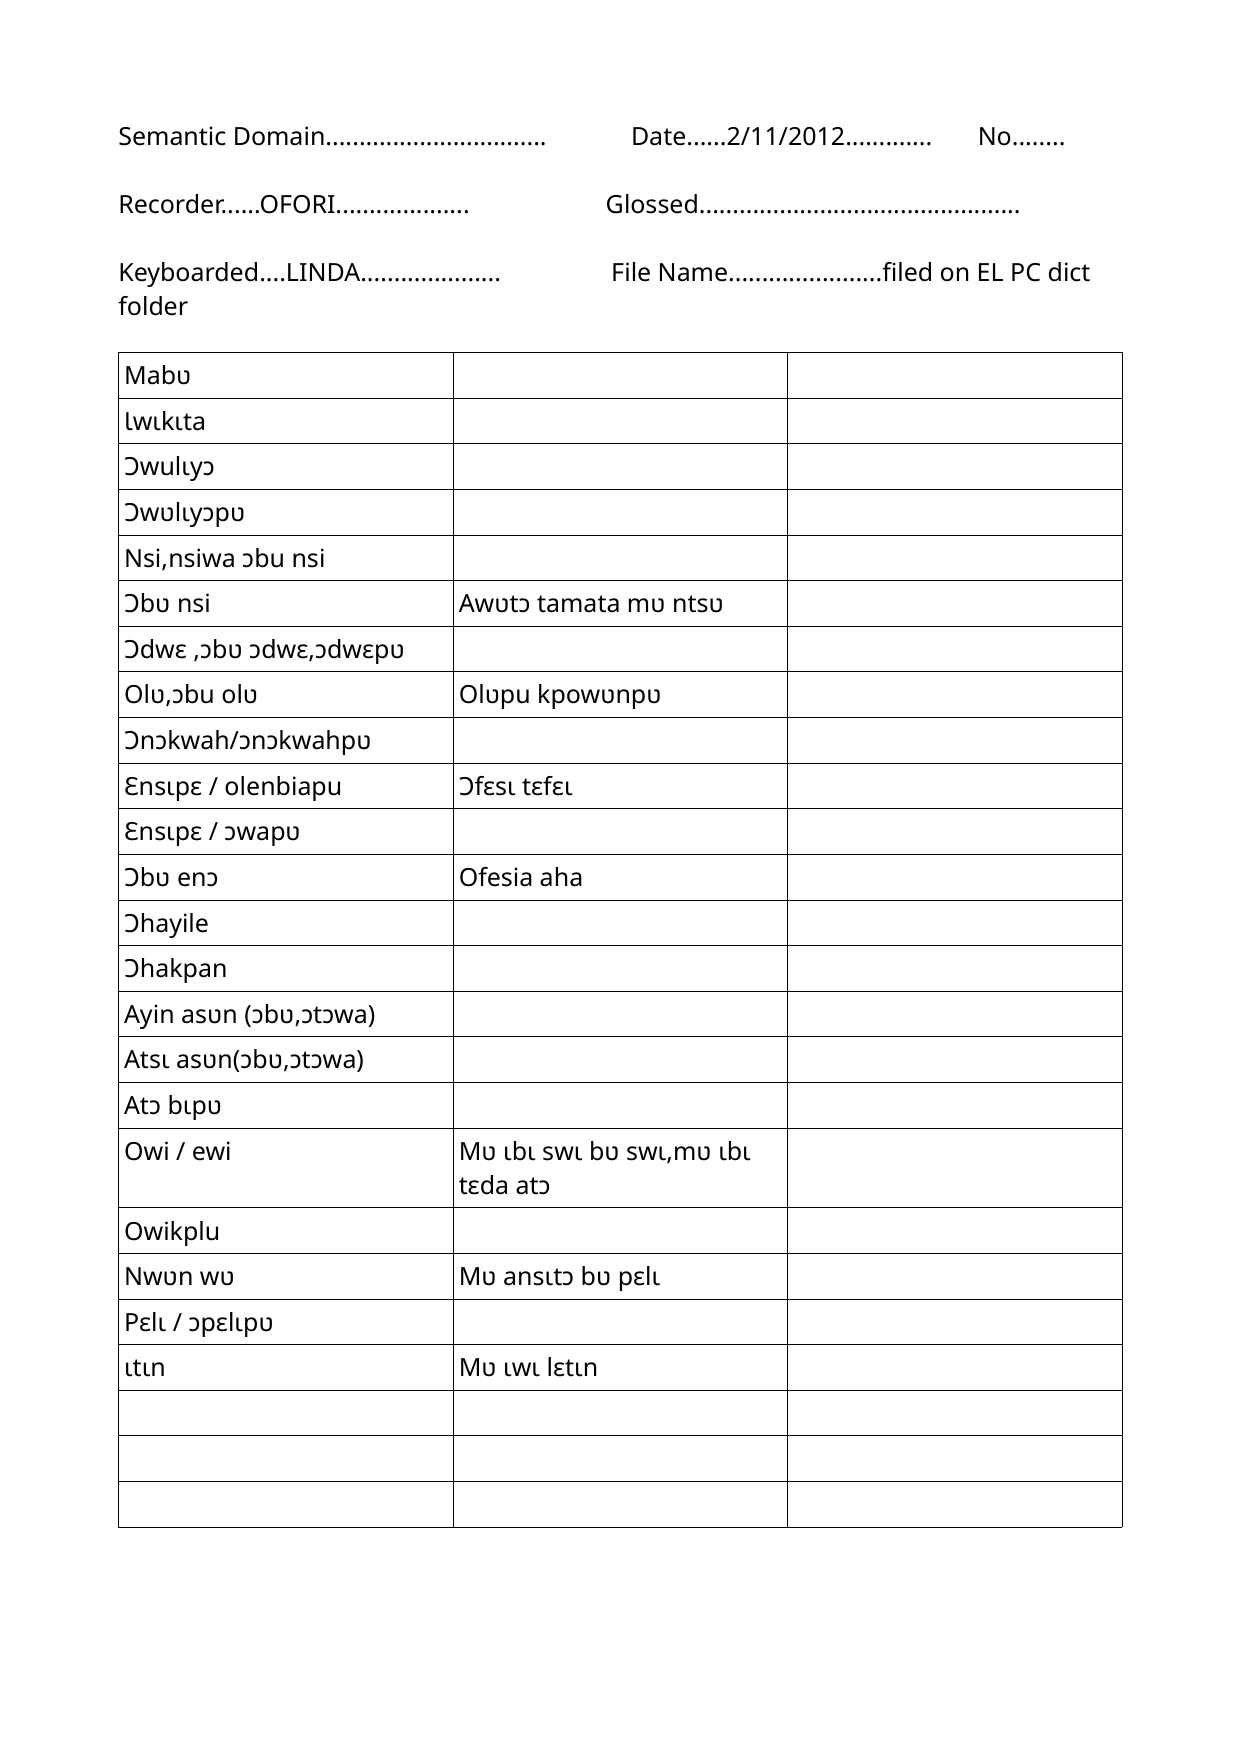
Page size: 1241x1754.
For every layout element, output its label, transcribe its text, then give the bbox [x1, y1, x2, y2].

table_cell [788, 627, 1122, 671]
table_cell [788, 809, 1122, 854]
table_cell Awʋtɔ tamata mʋ ntsʋ [454, 581, 787, 626]
table_cell [788, 992, 1122, 1036]
table_cell [788, 1391, 1122, 1435]
table_cell [454, 901, 787, 945]
table_cell [788, 1482, 1122, 1527]
table_cell [454, 809, 787, 854]
table_cell [788, 855, 1122, 899]
table_cell [788, 946, 1122, 991]
table_cell Ɔdwɛ ,ɔbʋ ɔdwɛ,ɔdwɛpʋ [119, 627, 453, 671]
table_cell Nwʋn wʋ [119, 1254, 453, 1298]
table_cell [454, 1037, 787, 1082]
table_cell [788, 1436, 1122, 1481]
table_cell Ɔfɛsɩ tɛfɛɩ [454, 764, 787, 808]
table_cell [788, 353, 1122, 398]
table_cell [788, 1129, 1122, 1207]
table_cell [788, 1254, 1122, 1298]
table_cell [119, 1391, 453, 1435]
table_cell [788, 581, 1122, 626]
table_cell Ɔhakpan [119, 946, 453, 991]
table_cell Mʋ ɩbɩ swɩ bʋ swɩ,mʋ ɩbɩ tɛda atɔ [454, 1129, 787, 1207]
table_cell [788, 444, 1122, 489]
table_cell [788, 1083, 1122, 1128]
table_cell [788, 764, 1122, 808]
table_cell [119, 1436, 453, 1481]
table_cell Owikplu [119, 1208, 453, 1253]
table_cell [119, 1482, 453, 1527]
table_cell [454, 946, 787, 991]
table_cell Pɛlɩ / ɔpɛlɩpʋ [119, 1300, 453, 1344]
table_cell Mʋ ɩwɩ lɛtɩn [454, 1345, 787, 1390]
table_cell [788, 1208, 1122, 1253]
table_cell [454, 399, 787, 443]
table_cell Ɔhayile [119, 901, 453, 945]
table_cell [454, 1300, 787, 1344]
table_cell [454, 1391, 787, 1435]
table_cell [454, 718, 787, 763]
table_cell Mʋ ansɩtɔ bʋ pɛlɩ [454, 1254, 787, 1298]
table_cell Ɔnɔkwah/ɔnɔkwahpʋ [119, 718, 453, 763]
table_cell [454, 1208, 787, 1253]
table_cell [788, 718, 1122, 763]
table_cell [454, 627, 787, 671]
table_cell [788, 1037, 1122, 1082]
table_cell Nsi,nsiwa ɔbu nsi [119, 536, 453, 580]
table_cell [454, 1436, 787, 1481]
table_cell Ɔwʋlɩyɔpʋ [119, 490, 453, 534]
table_cell [454, 444, 787, 489]
table_cell [454, 490, 787, 534]
table_cell ɩtɩn [119, 1345, 453, 1390]
table_cell Ɛnsɩpɛ / olenbiapu [119, 764, 453, 808]
table_cell [788, 1345, 1122, 1390]
table_cell [454, 992, 787, 1036]
table_cell [788, 901, 1122, 945]
table_cell Ɛnsɩpɛ / ɔwapʋ [119, 809, 453, 854]
table_cell Ɔbʋ nsi [119, 581, 453, 626]
table_cell [788, 399, 1122, 443]
table_cell Olʋ,ɔbu olʋ [119, 672, 453, 717]
table_cell Ɔwulɩyɔ [119, 444, 453, 489]
table_cell [454, 1482, 787, 1527]
table_cell Ɔbʋ enɔ [119, 855, 453, 899]
table_cell Atɔ bɩpʋ [119, 1083, 453, 1128]
table_cell Owi / ewi [119, 1129, 453, 1207]
table_cell Ayin asʋn (ɔbʋ,ɔtɔwa) [119, 992, 453, 1036]
table_cell Ɩwɩkɩta [119, 399, 453, 443]
table_cell Olʋpu kpowʋnpʋ [454, 672, 787, 717]
table_cell [454, 353, 787, 398]
table_cell Mabʋ [119, 353, 453, 398]
table_cell [788, 536, 1122, 580]
table_cell [454, 1083, 787, 1128]
table_cell [788, 1300, 1122, 1344]
table_cell Ofesia aha [454, 855, 787, 899]
table_cell [788, 672, 1122, 717]
table_cell [454, 536, 787, 580]
table_cell Atsɩ asʋn(ɔbʋ,ɔtɔwa) [119, 1037, 453, 1082]
table_cell [788, 490, 1122, 534]
